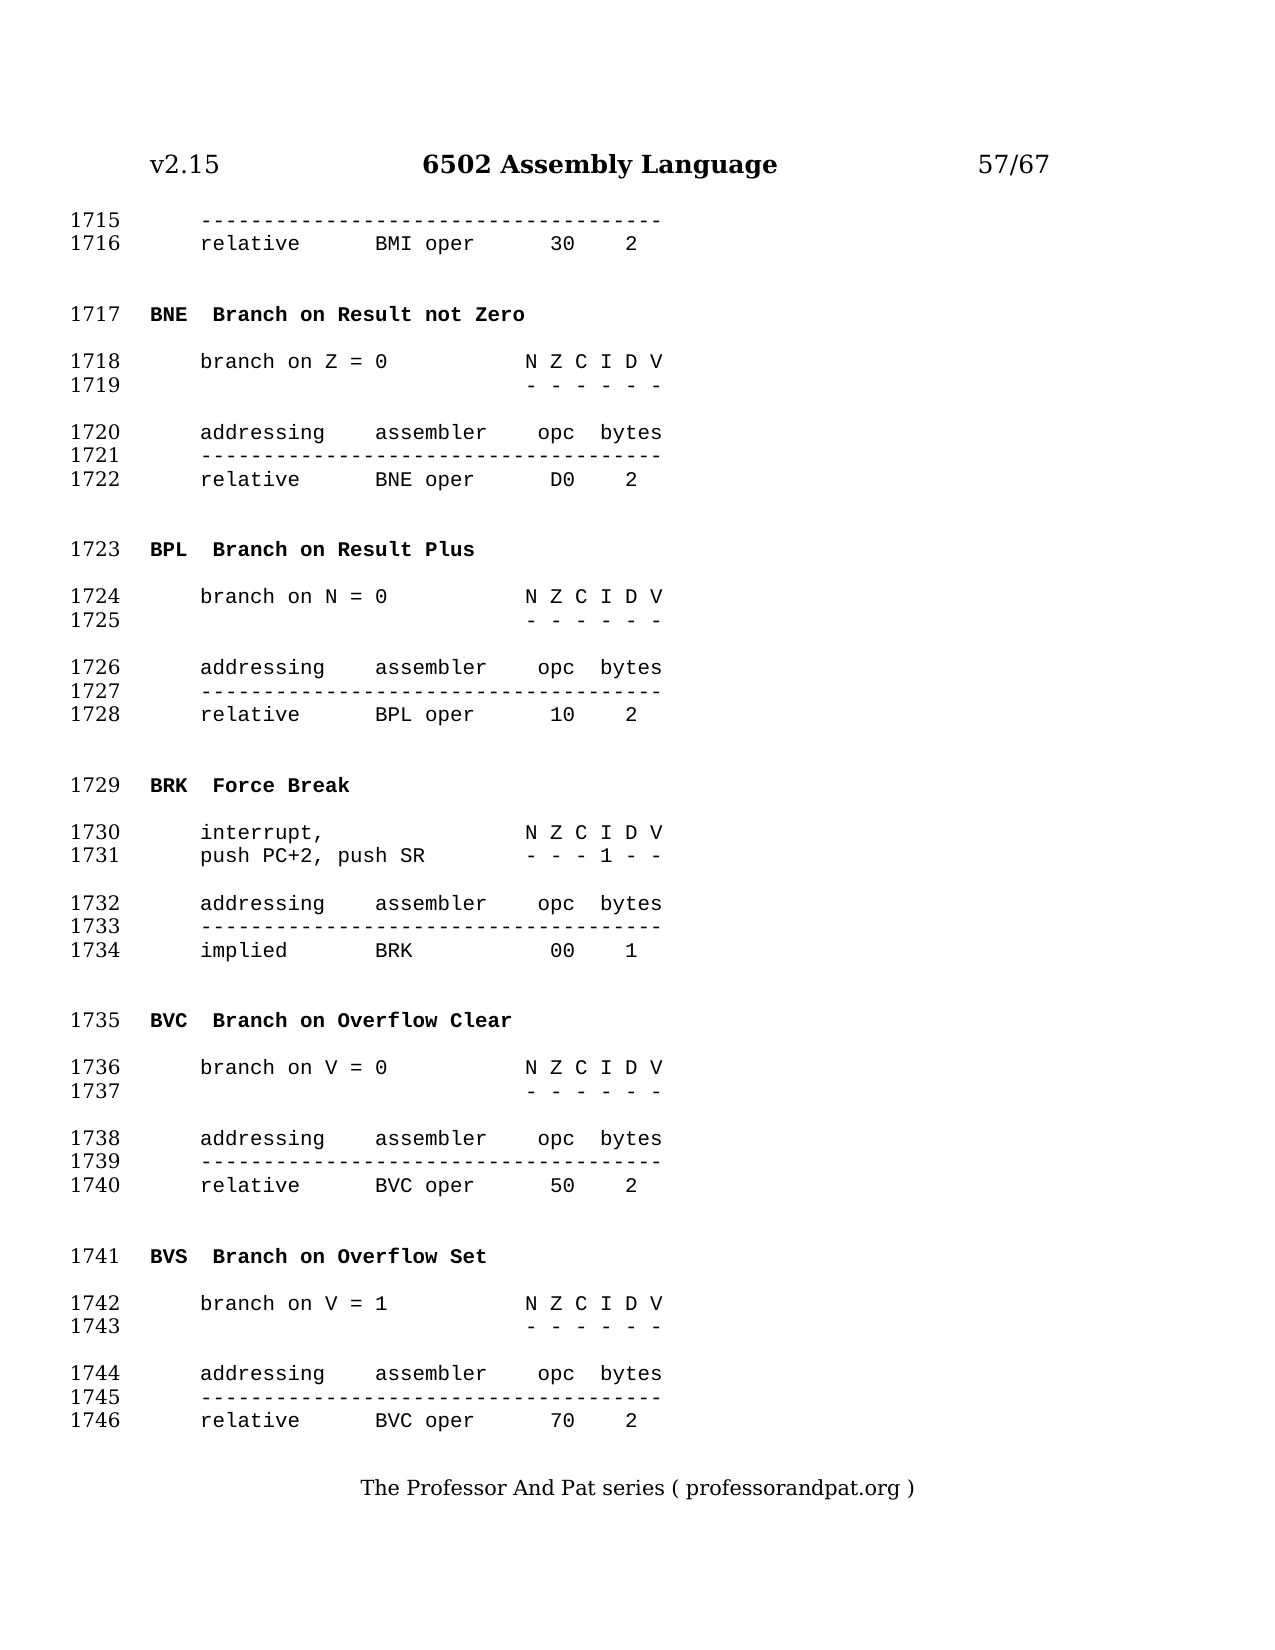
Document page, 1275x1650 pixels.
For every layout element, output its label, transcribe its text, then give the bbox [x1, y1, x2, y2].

text BVC Branch on Overflow Clear [150, 1010, 1125, 1034]
text BNE Branch on Result not Zero [150, 304, 1125, 328]
text BVS Branch on Overflow Set [150, 1246, 1125, 1269]
text addressing assembler opc bytes [150, 1363, 1125, 1387]
text relative BVC oper 50 2 [150, 1175, 1125, 1199]
text ------------------------------------- [150, 1152, 1125, 1175]
text - - - - - - [150, 1316, 1125, 1340]
text implied BRK 00 1 [150, 940, 1125, 963]
text addressing assembler opc bytes [150, 893, 1125, 916]
text branch on Z = 0 N Z C I D V [150, 351, 1125, 375]
text ------------------------------------- [150, 210, 1125, 233]
text - - - - - - [150, 610, 1125, 634]
text ------------------------------------- [150, 445, 1125, 469]
text relative BMI oper 30 2 [150, 233, 1125, 257]
text ------------------------------------- [150, 916, 1125, 940]
text BPL Branch on Result Plus [150, 539, 1125, 563]
text branch on V = 0 N Z C I D V [150, 1057, 1125, 1081]
text push PC+2, push SR - - - 1 - - [150, 846, 1125, 869]
text - - - - - - [150, 1081, 1125, 1104]
text interrupt, N Z C I D V [150, 822, 1125, 846]
text relative BVC oper 70 2 [150, 1411, 1125, 1434]
text addressing assembler opc bytes [150, 1128, 1125, 1152]
text relative BPL oper 10 2 [150, 704, 1125, 728]
text branch on N = 0 N Z C I D V [150, 587, 1125, 610]
text branch on V = 1 N Z C I D V [150, 1293, 1125, 1316]
text ------------------------------------- [150, 1387, 1125, 1411]
text ------------------------------------- [150, 681, 1125, 704]
text addressing assembler opc bytes [150, 422, 1125, 445]
text addressing assembler opc bytes [150, 657, 1125, 681]
text - - - - - - [150, 375, 1125, 398]
text relative BNE oper D0 2 [150, 469, 1125, 492]
text BRK Force Break [150, 775, 1125, 798]
